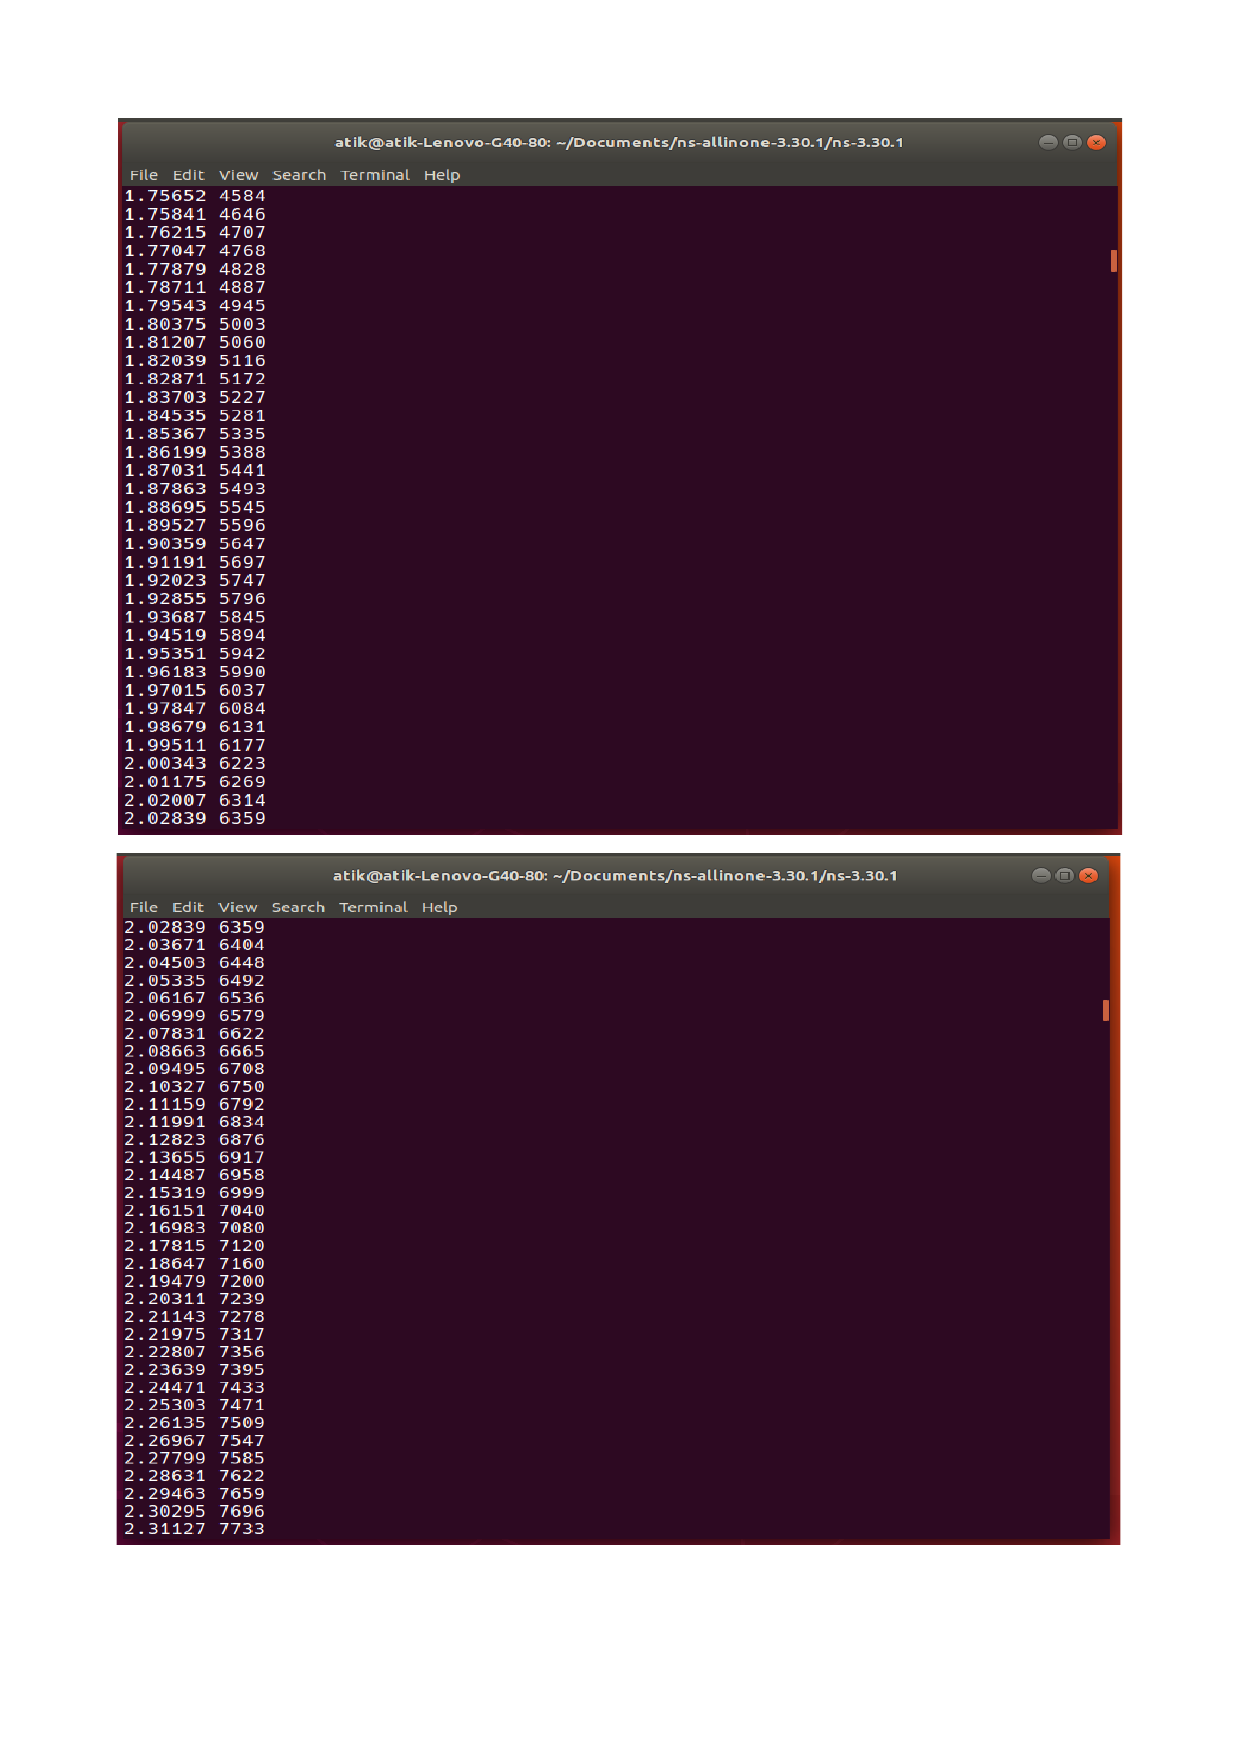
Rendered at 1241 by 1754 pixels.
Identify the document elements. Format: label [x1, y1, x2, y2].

picture [118, 118, 1123, 835]
picture [116, 853, 1121, 1545]
